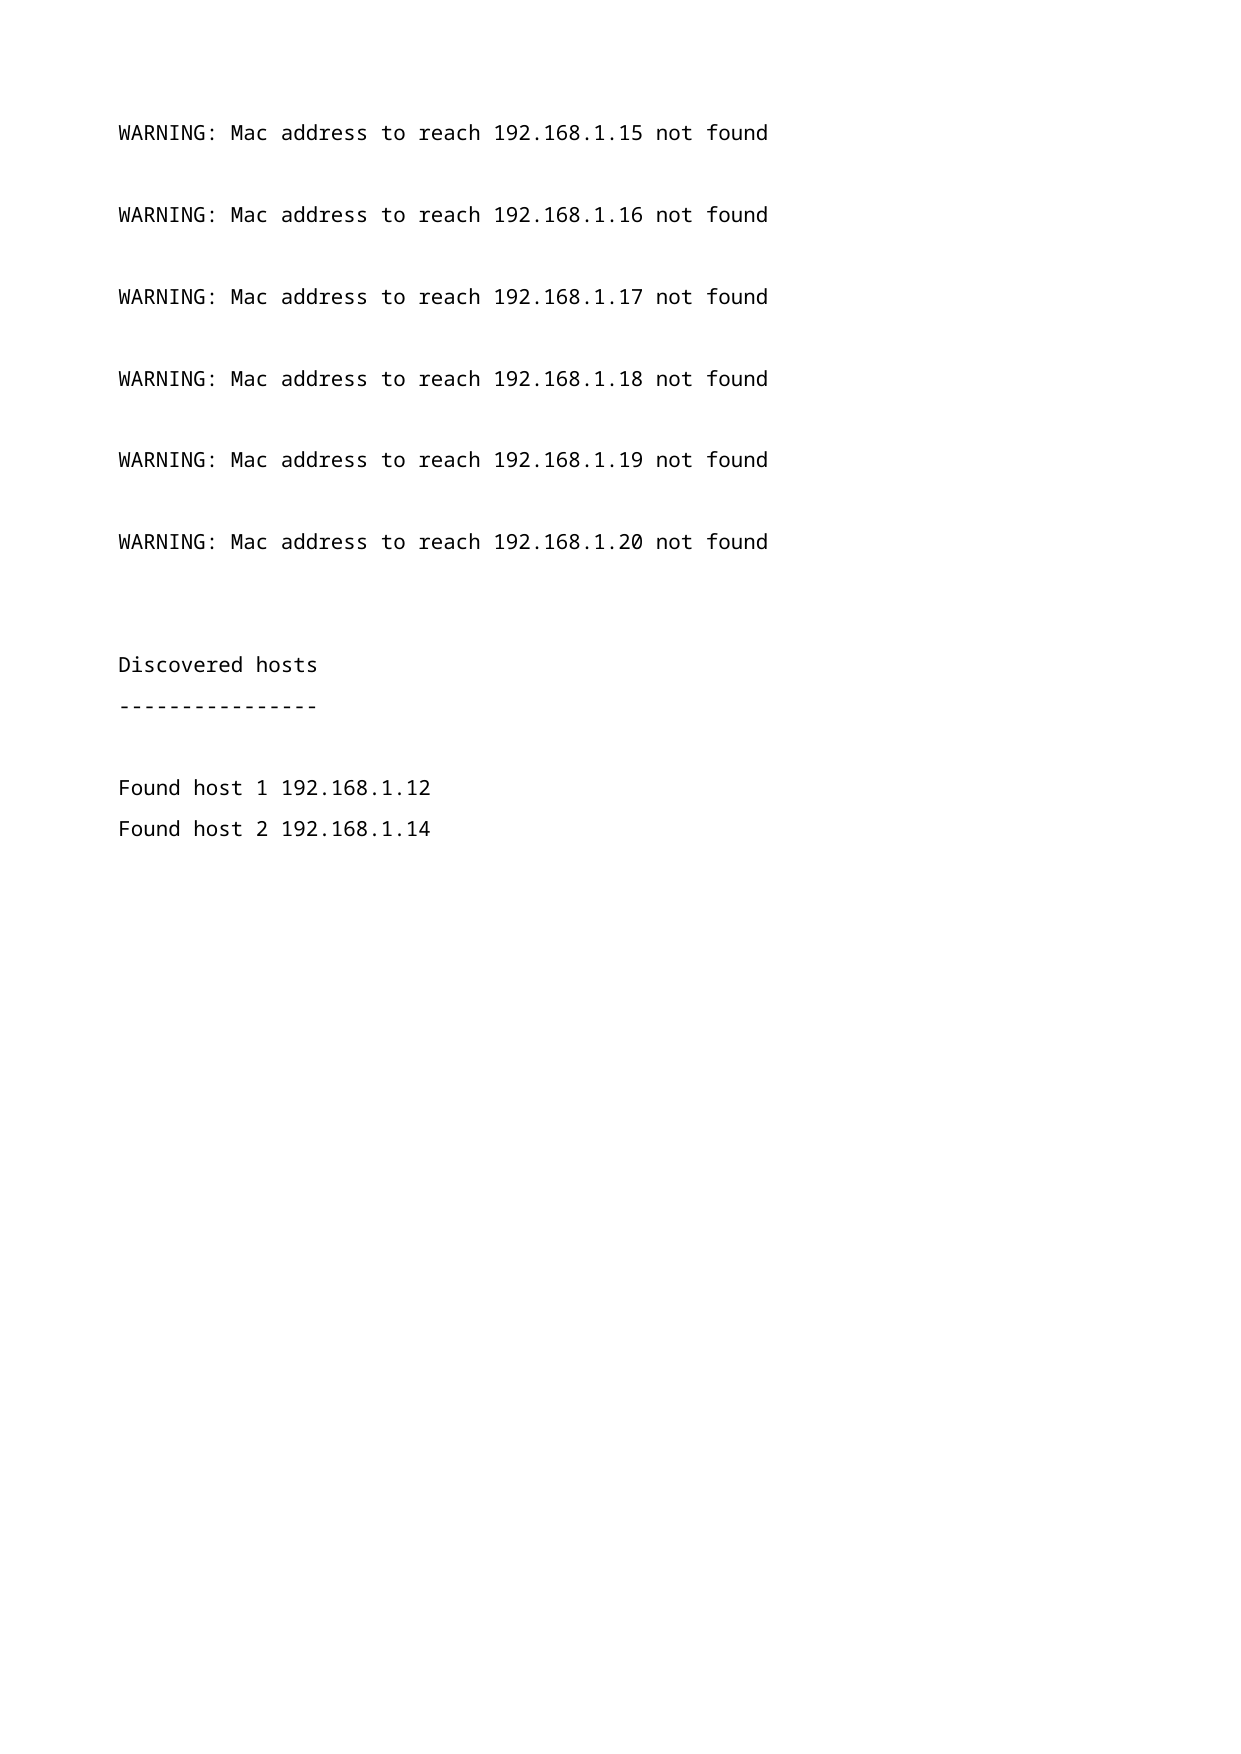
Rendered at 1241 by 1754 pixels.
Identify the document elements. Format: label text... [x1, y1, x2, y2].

text WARNING: Mac address to reach 192.168.1.17 not found [118, 282, 1122, 310]
text WARNING: Mac address to reach 192.168.1.15 not found [118, 118, 1122, 147]
text WARNING: Mac address to reach 192.168.1.16 not found [118, 200, 1122, 228]
text Found host 1 192.168.1.12 [118, 773, 1122, 802]
text Found host 2 192.168.1.14 [118, 814, 1122, 842]
text WARNING: Mac address to reach 192.168.1.20 not found [118, 527, 1122, 556]
text ---------------- [118, 691, 1122, 720]
text Discovered hosts [118, 650, 1122, 679]
text WARNING: Mac address to reach 192.168.1.18 not found [118, 364, 1122, 392]
text WARNING: Mac address to reach 192.168.1.19 not found [118, 446, 1122, 474]
